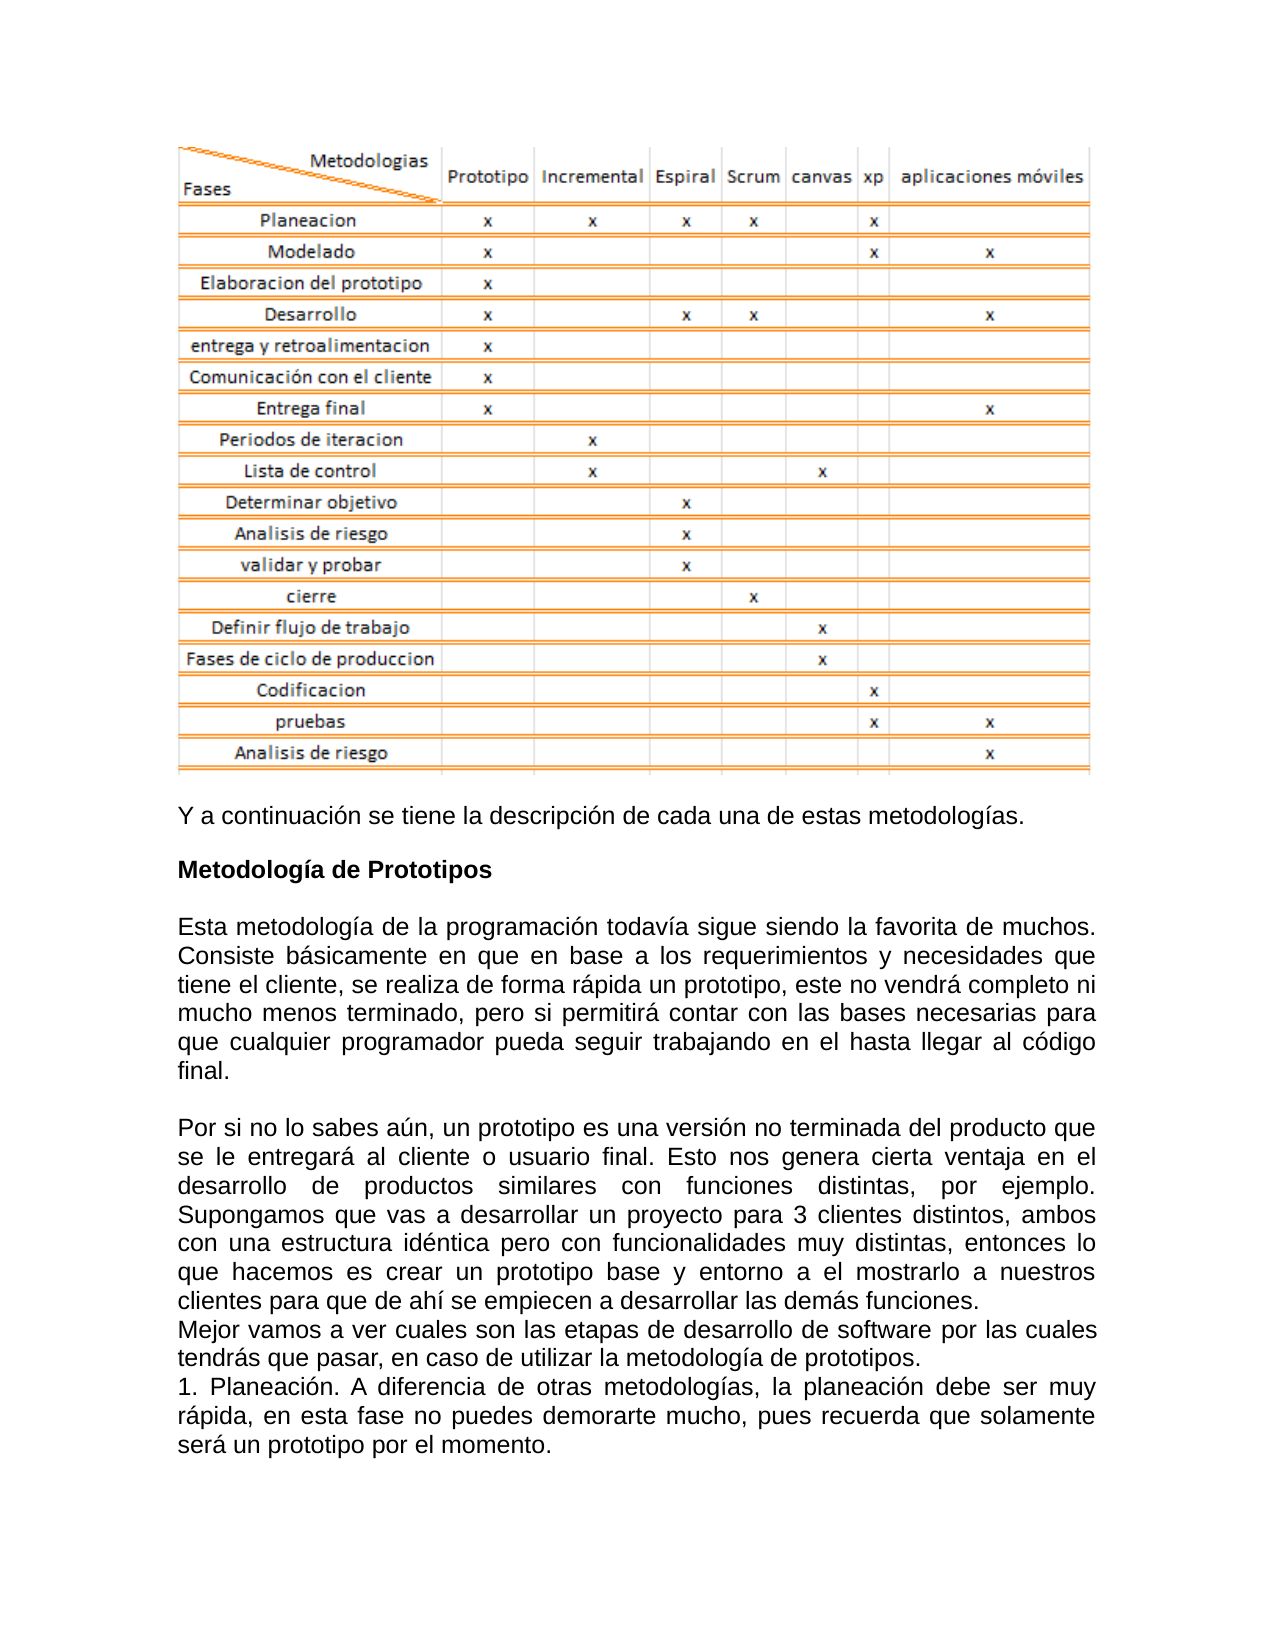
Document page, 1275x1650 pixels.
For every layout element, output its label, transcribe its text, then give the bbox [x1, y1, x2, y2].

picture [177, 147, 1092, 775]
text Metodología de Prototipos [177, 855, 1098, 883]
text Y a continuación se tiene la descripción de cada una de estas metodologías. [177, 801, 1098, 829]
text Mejor vamos a ver cuales son las etapas de desarrollo de software por las cuales tendrás que pasar, en caso de utilizar la metodología de prototipos. [177, 1315, 1098, 1372]
text Esta metodología de la programación todavía sigue siendo la favorita de muchos. Consiste básicamente en que en base a los requerimientos y necesidades que tiene el cliente, se realiza de forma rápida un prototipo, este no vendrá completo ni mucho menos terminado, pero si permitirá contar con las bases necesarias para que cualquier programador pueda seguir trabajando en el hasta llegar al código final. [177, 912, 1098, 1085]
text 1. Planeación. A diferencia de otras metodologías, la planeación debe ser muy rápida, en esta fase no puedes demorarte mucho, pues recuerda que solamente será un prototipo por el momento. [177, 1372, 1098, 1458]
text Por si no lo sabes aún, un prototipo es una versión no terminada del producto que se le entregará al cliente o usuario final. Esto nos genera cierta ventaja en el desarrollo de productos similares con funciones distintas, por ejemplo. Supongamos que vas a desarrollar un proyecto para 3 clientes distintos, ambos con una estructura idéntica pero con funcionalidades muy distintas, entonces lo que hacemos es crear un prototipo base y entorno a el mostrarlo a nuestros clientes para que de ahí se empiecen a desarrollar las demás funciones. [177, 1113, 1098, 1315]
